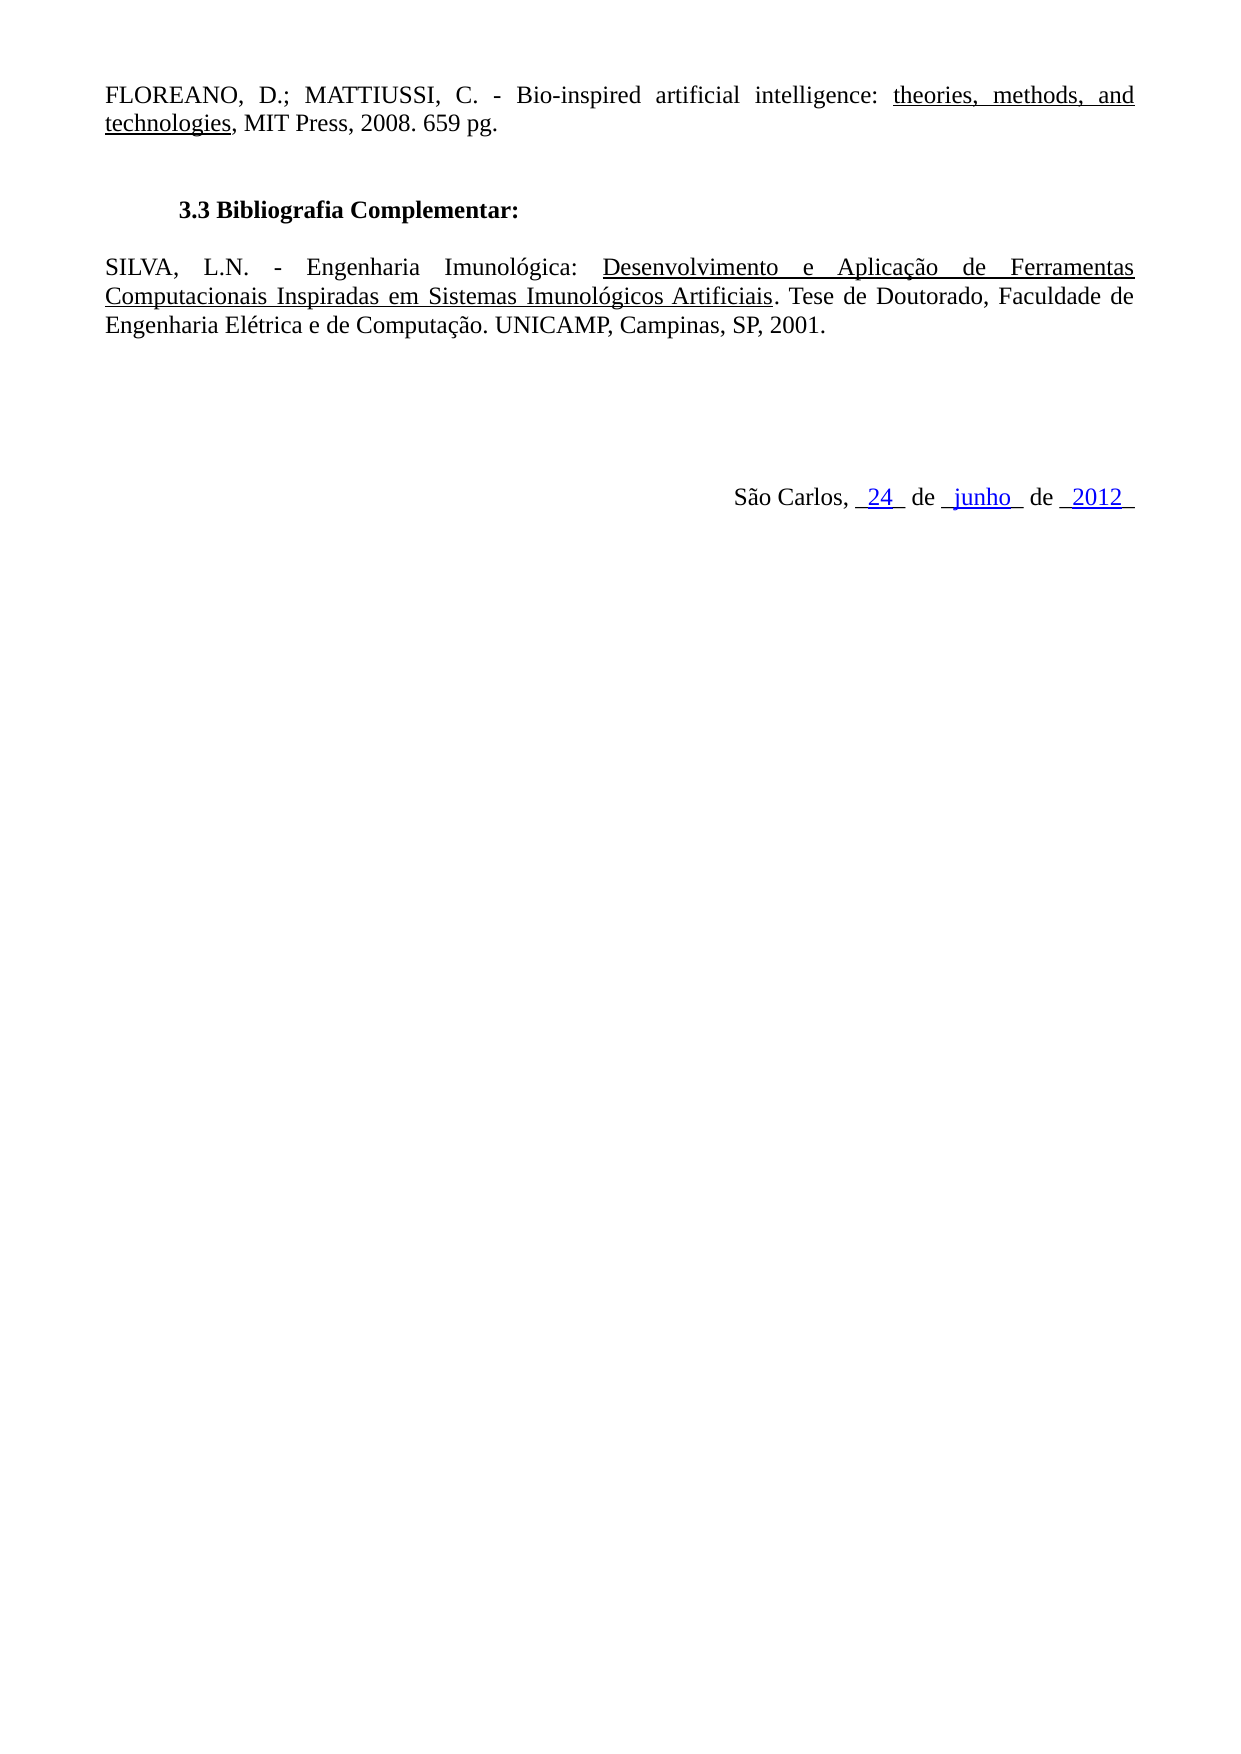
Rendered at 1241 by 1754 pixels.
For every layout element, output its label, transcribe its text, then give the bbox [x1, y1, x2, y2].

text FLOREANO, D.; MATTIUSSI, C. - Bio-inspired artificial intelligence: theories, methods, and technologies, MIT Press, 2008. 659 pg. [105, 80, 1134, 137]
text SILVA, L.N. - Engenharia Imunológica: Desenvolvimento e Aplicação de Ferramentas Computacionais Inspiradas em Sistemas Imunológicos Artificiais. Tese de Doutorado, Faculdade de Engenharia Elétrica e de Computação. UNICAMP, Campinas, SP, 2001. [105, 252, 1134, 338]
text 3.3 Bibliografia Complementar: [105, 195, 1134, 223]
text São Carlos, _24_ de _junho_ de _2012_ [105, 482, 1134, 511]
